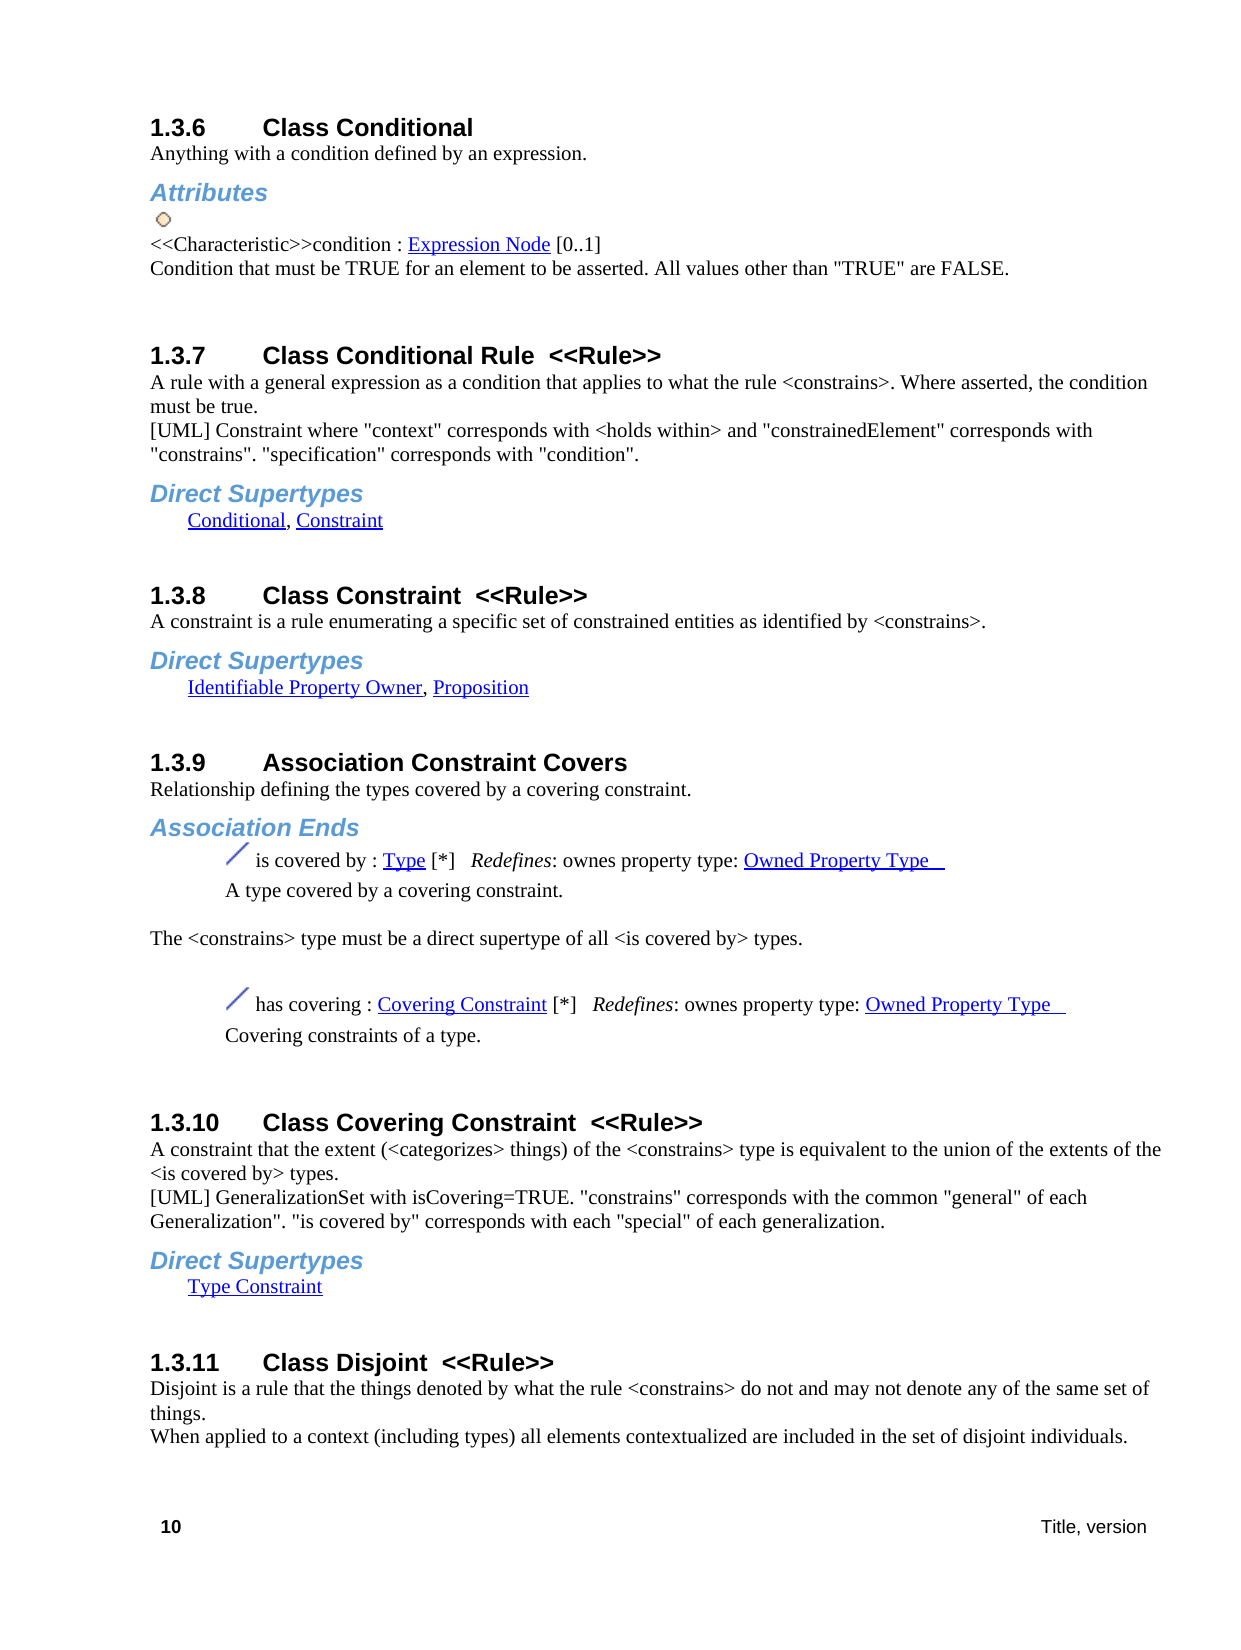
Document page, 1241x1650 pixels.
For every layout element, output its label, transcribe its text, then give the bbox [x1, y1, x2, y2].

text Condition that must be TRUE for an element to be asserted. All values other than "TRUE" are FALSE. [150, 256, 1165, 280]
text Type Constraint [187, 1274, 1165, 1298]
text <<Characteristic>>condition : Expression Node [0..1] [150, 232, 1165, 256]
text A constraint that the extent (<categorizes> things) of the <constrains> type is equivalent to the union of the extents of the <is covered by> types. [UML] GeneralizationSet with isCovering=TRUE. "constrains" corresponds with the common "general" of each Generalization". "is covered by" corresponds with each "special" of each generalization. [150, 1137, 1165, 1233]
text Conditional, Constraint [187, 508, 1165, 532]
text Disjoint is a rule that the things denoted by what the rule <constrains> do not and may not denote any of the same set of things. When applied to a context (including types) all elements contextualized are included in the set of disjoint individuals. [150, 1376, 1165, 1473]
text Relationship defining the types covered by a covering constraint. [150, 777, 1165, 801]
subtitle Association Constraint Covers [150, 748, 1165, 777]
text Covering constraints of a type. [150, 1023, 1165, 1047]
text A type covered by a covering constraint. The <constrains> type must be a direct supertype of all <is covered by> types. [150, 878, 1165, 974]
picture [150, 206, 176, 232]
subtitle Class Disjoint <<Rule>> [150, 1348, 1165, 1376]
subtitle Class Conditional Rule <<Rule>> [150, 341, 1165, 370]
text has covering : Covering Constraint [*] Redefines: ownes property type: Owned Property Type [150, 987, 1165, 1016]
text Identifiable Property Owner, Proposition [187, 675, 1165, 699]
subtitle Association Ends [150, 813, 1165, 842]
text A rule with a general expression as a condition that applies to what the rule <constrains>. Where asserted, the condition must be true. [UML] Constraint where "context" corresponds with <holds within> and "constrainedElement" corresponds with "constrains". "specification" corresponds with "condition". [150, 370, 1165, 466]
text is covered by : Type [*] Redefines: ownes property type: Owned Property Type [150, 842, 1165, 872]
text Anything with a condition defined by an expression. [150, 141, 1165, 165]
text A constraint is a rule enumerating a specific set of constrained entities as identified by <constrains>. [150, 609, 1165, 633]
subtitle Class Conditional [150, 112, 1165, 141]
subtitle Attributes [150, 178, 1165, 207]
picture [225, 986, 251, 1012]
subtitle Direct Supertypes [150, 479, 1165, 508]
picture [225, 841, 251, 867]
subtitle Direct Supertypes [150, 646, 1165, 675]
subtitle Class Covering Constraint <<Rule>> [150, 1108, 1165, 1137]
subtitle Class Constraint <<Rule>> [150, 581, 1165, 609]
subtitle Direct Supertypes [150, 1246, 1165, 1274]
